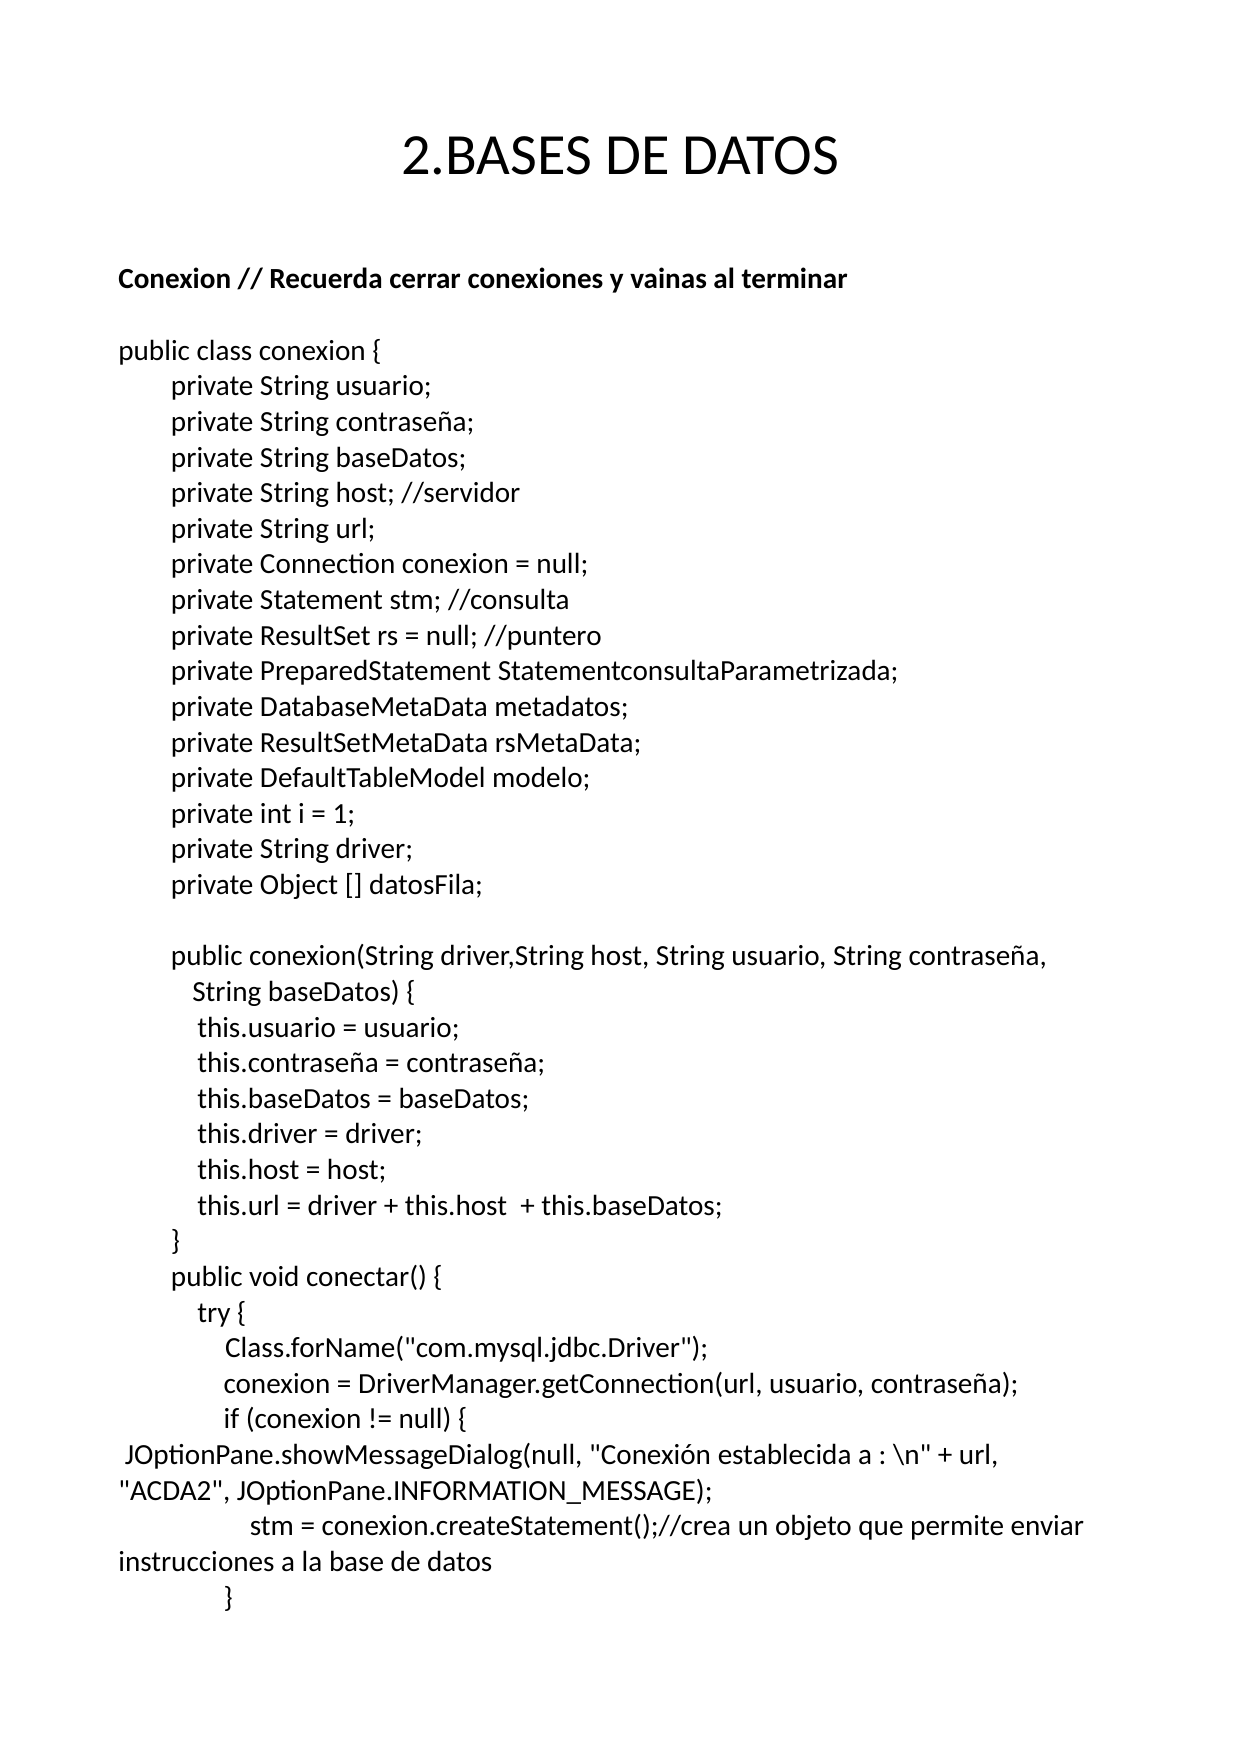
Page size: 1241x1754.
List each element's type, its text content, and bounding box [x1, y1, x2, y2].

text private Statement stm; //consulta [118, 581, 1122, 617]
text try { [118, 1294, 1122, 1329]
text this.host = host; [118, 1151, 1122, 1187]
text public void conectar() { [118, 1258, 1122, 1294]
text JOptionPane.showMessageDialog(null, "Conexión establecida a : \n" + url, "ACDA2", JOptionPane.INFORMATION_MESSAGE); [118, 1436, 1122, 1507]
text private DatabaseMetaData metadatos; [118, 688, 1122, 724]
text private ResultSet rs = null; //puntero [118, 617, 1122, 652]
text Conexion // Recuerda cerrar conexiones y vainas al terminar [118, 261, 1122, 296]
text private int i = 1; [118, 795, 1122, 831]
text private String driver; [118, 831, 1122, 866]
text private String contraseña; [118, 403, 1122, 439]
text this.url = driver + this.host + this.baseDatos; [118, 1187, 1122, 1222]
text private String host; //servidor [118, 474, 1122, 510]
text this.baseDatos = baseDatos; [118, 1080, 1122, 1116]
text private String url; [118, 510, 1122, 546]
text private Object [] datosFila; [118, 866, 1122, 902]
text private ResultSetMetaData rsMetaData; [118, 724, 1122, 759]
text this.contraseña = contraseña; [118, 1044, 1122, 1080]
text stm = conexion.createStatement();//crea un objeto que permite enviar instrucciones a la base de datos [118, 1507, 1122, 1579]
text private String usuario; [118, 367, 1122, 403]
text this.usuario = usuario; [118, 1009, 1122, 1044]
text this.driver = driver; [118, 1116, 1122, 1151]
text Class.forName("com.mysql.jdbc.Driver"); [118, 1329, 1122, 1365]
text private String baseDatos; [118, 439, 1122, 474]
text private DefaultTableModel modelo; [118, 759, 1122, 795]
text private PreparedStatement StatementconsultaParametrizada; [118, 652, 1122, 688]
text public conexion(String driver,String host, String usuario, String contraseña, String baseDatos) { [118, 937, 1122, 1009]
text if (conexion != null) { [118, 1401, 1122, 1436]
text 2.BASES DE DATOS [118, 118, 1122, 189]
text public class conexion { [118, 332, 1122, 367]
text } [118, 1579, 1122, 1614]
text } [118, 1222, 1122, 1258]
text conexion = DriverManager.getConnection(url, usuario, contraseña); [118, 1365, 1122, 1401]
text private Connection conexion = null; [118, 546, 1122, 581]
